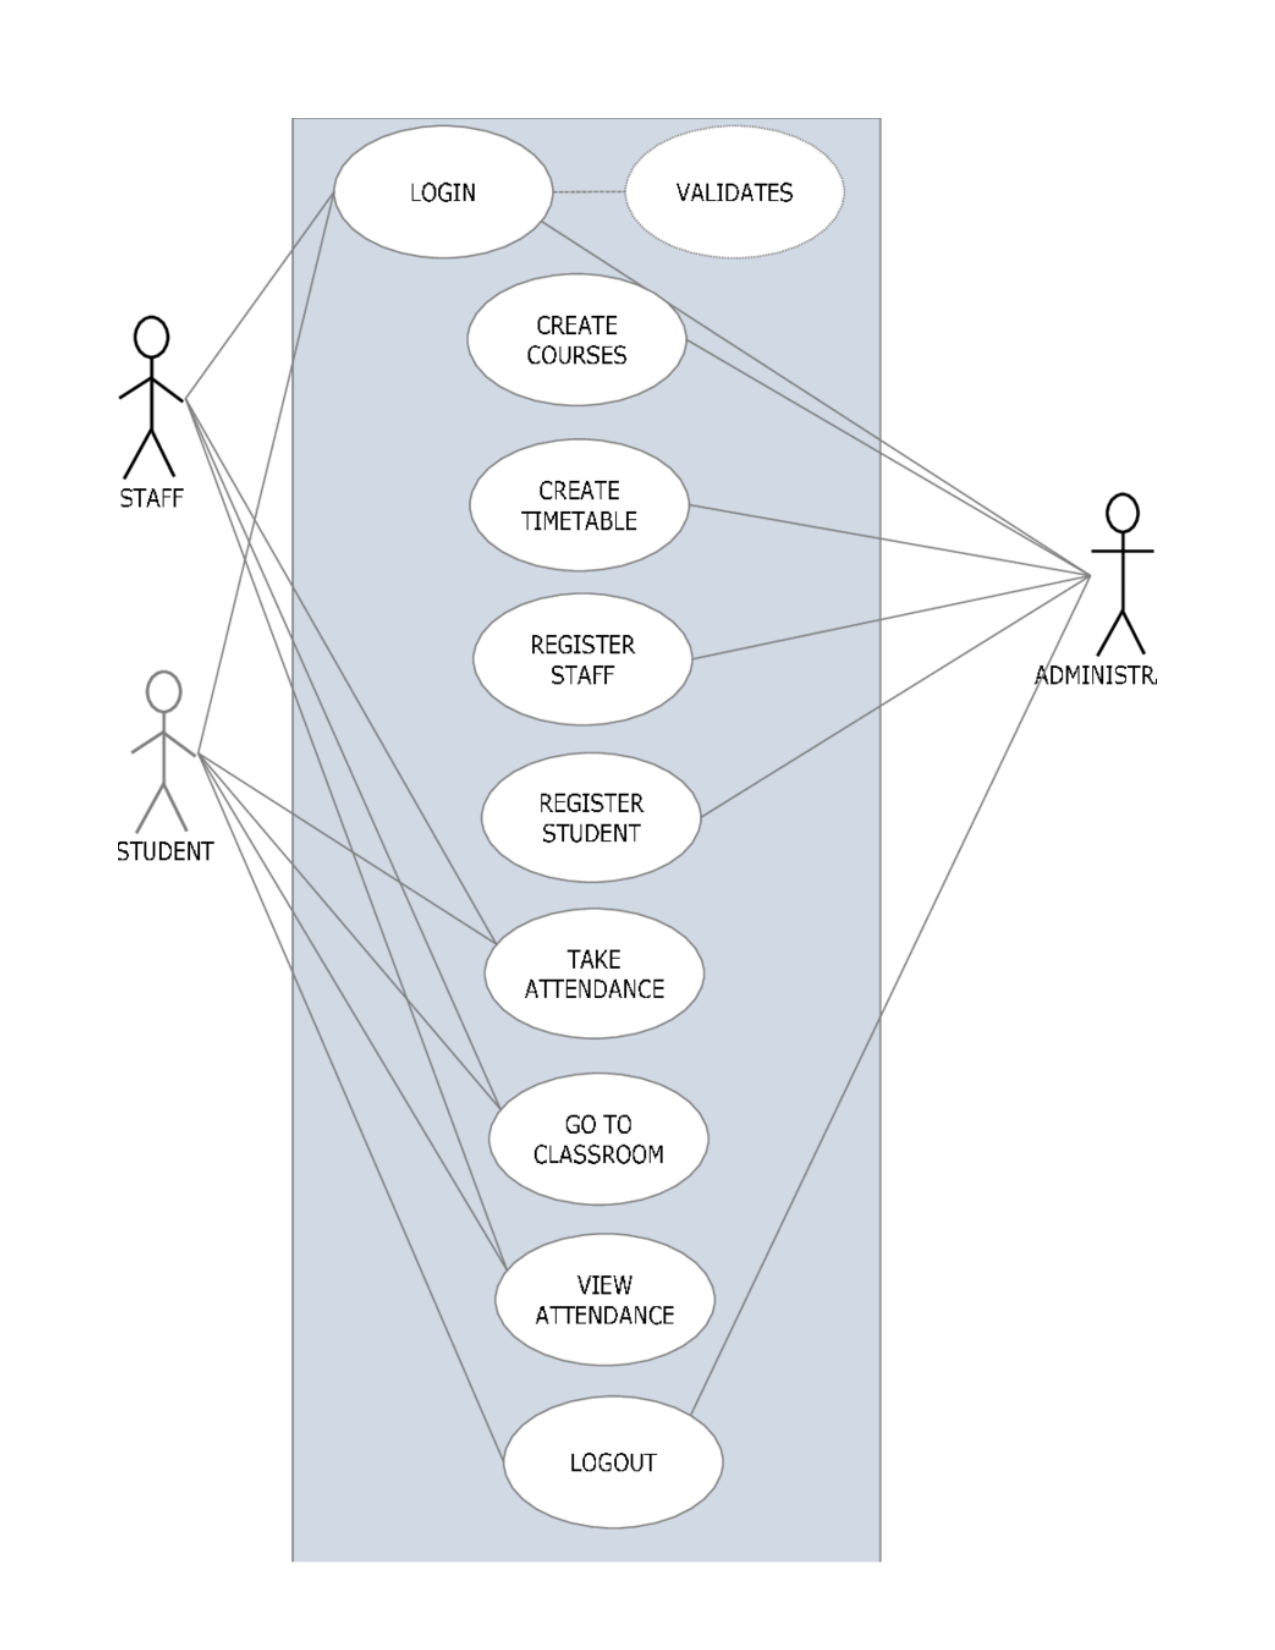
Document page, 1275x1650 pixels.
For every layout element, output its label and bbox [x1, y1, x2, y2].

picture [118, 118, 1157, 1619]
